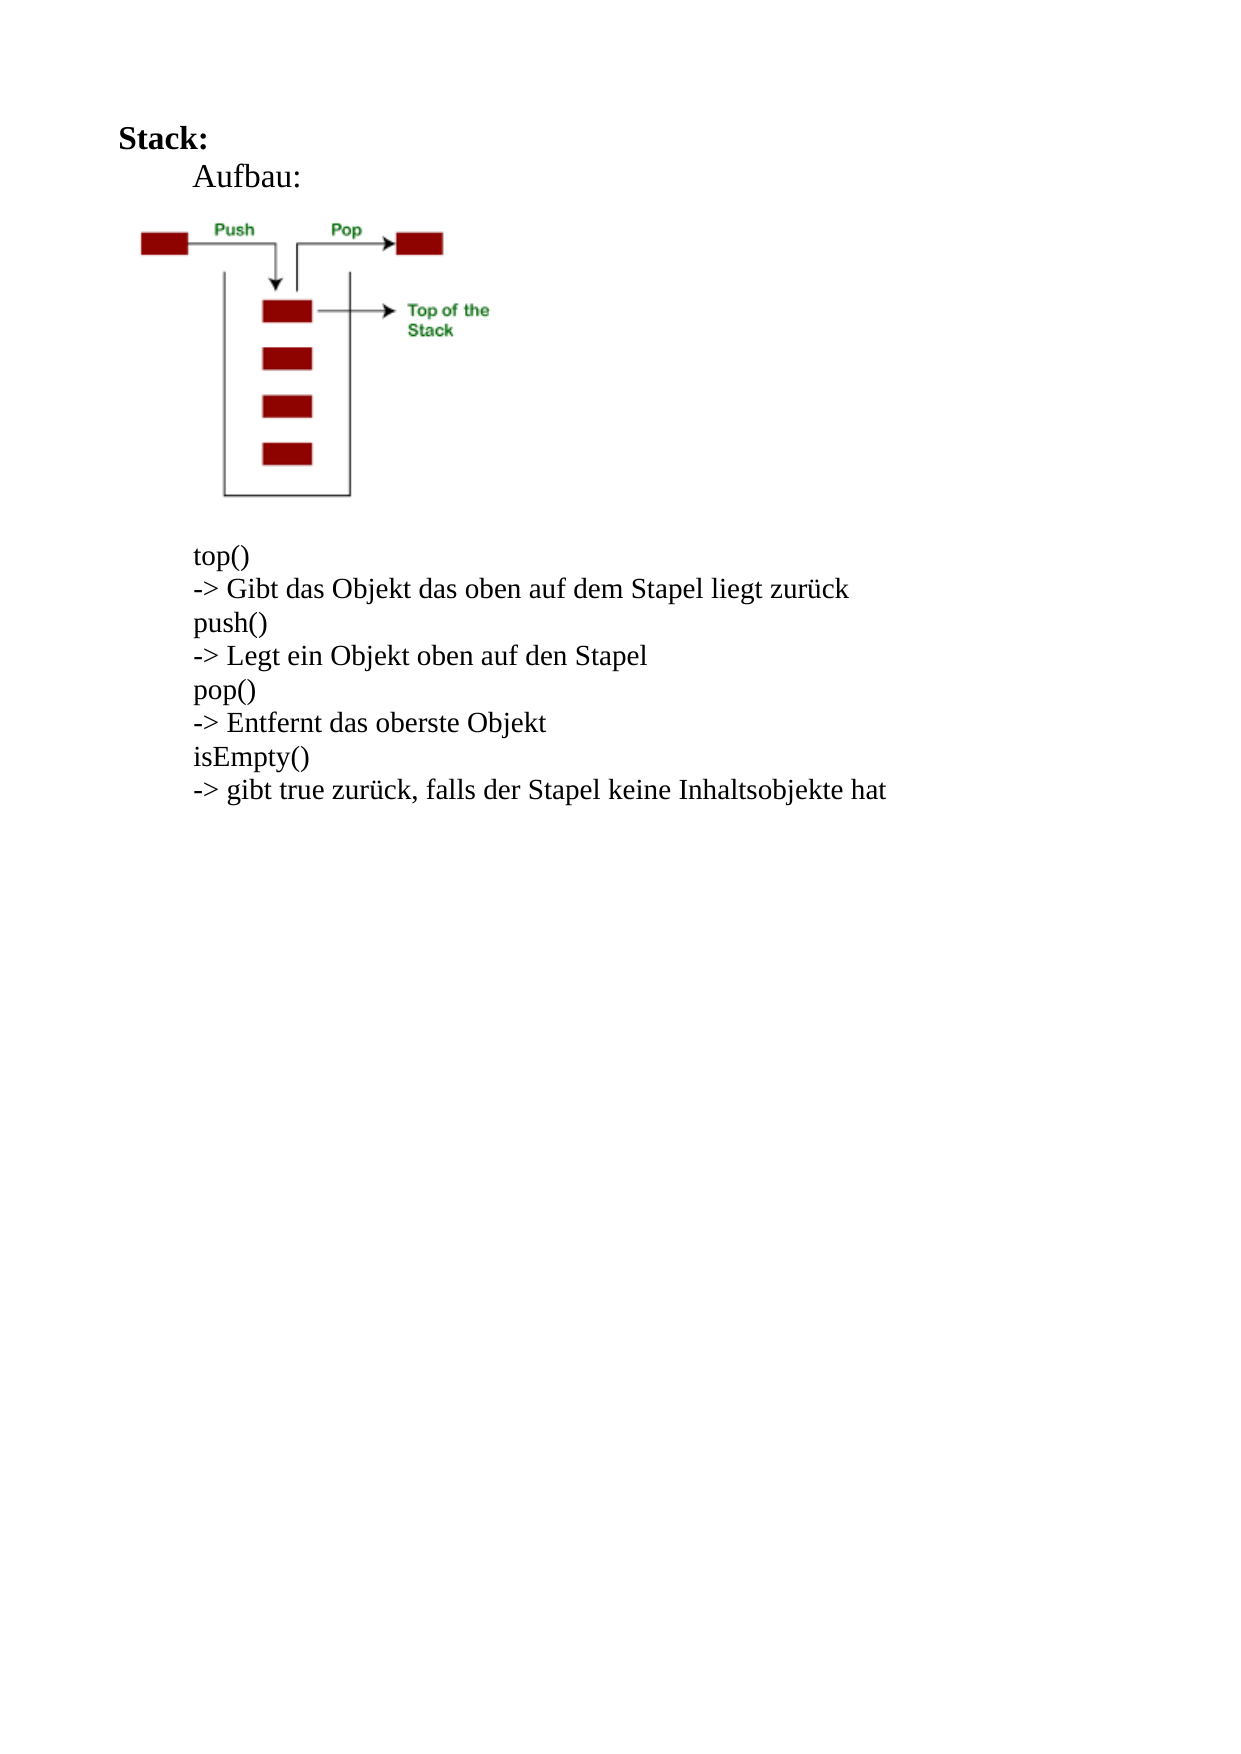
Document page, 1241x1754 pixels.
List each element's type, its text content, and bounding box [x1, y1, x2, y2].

text push() [118, 605, 1122, 638]
text -> gibt true zurück, falls der Stapel keine Inhaltsobjekte hat [118, 772, 1122, 806]
text isEmpty() [118, 739, 1122, 772]
text Aufbau: [118, 156, 1122, 195]
picture [118, 194, 511, 509]
text pop() [118, 672, 1122, 705]
text Stack: [118, 118, 1122, 156]
text -> Entfernt das oberste Objekt [118, 705, 1122, 739]
text top() [118, 538, 1122, 571]
text -> Gibt das Objekt das oben auf dem Stapel liegt zurück [118, 571, 1122, 605]
text -> Legt ein Objekt oben auf den Stapel [118, 638, 1122, 672]
